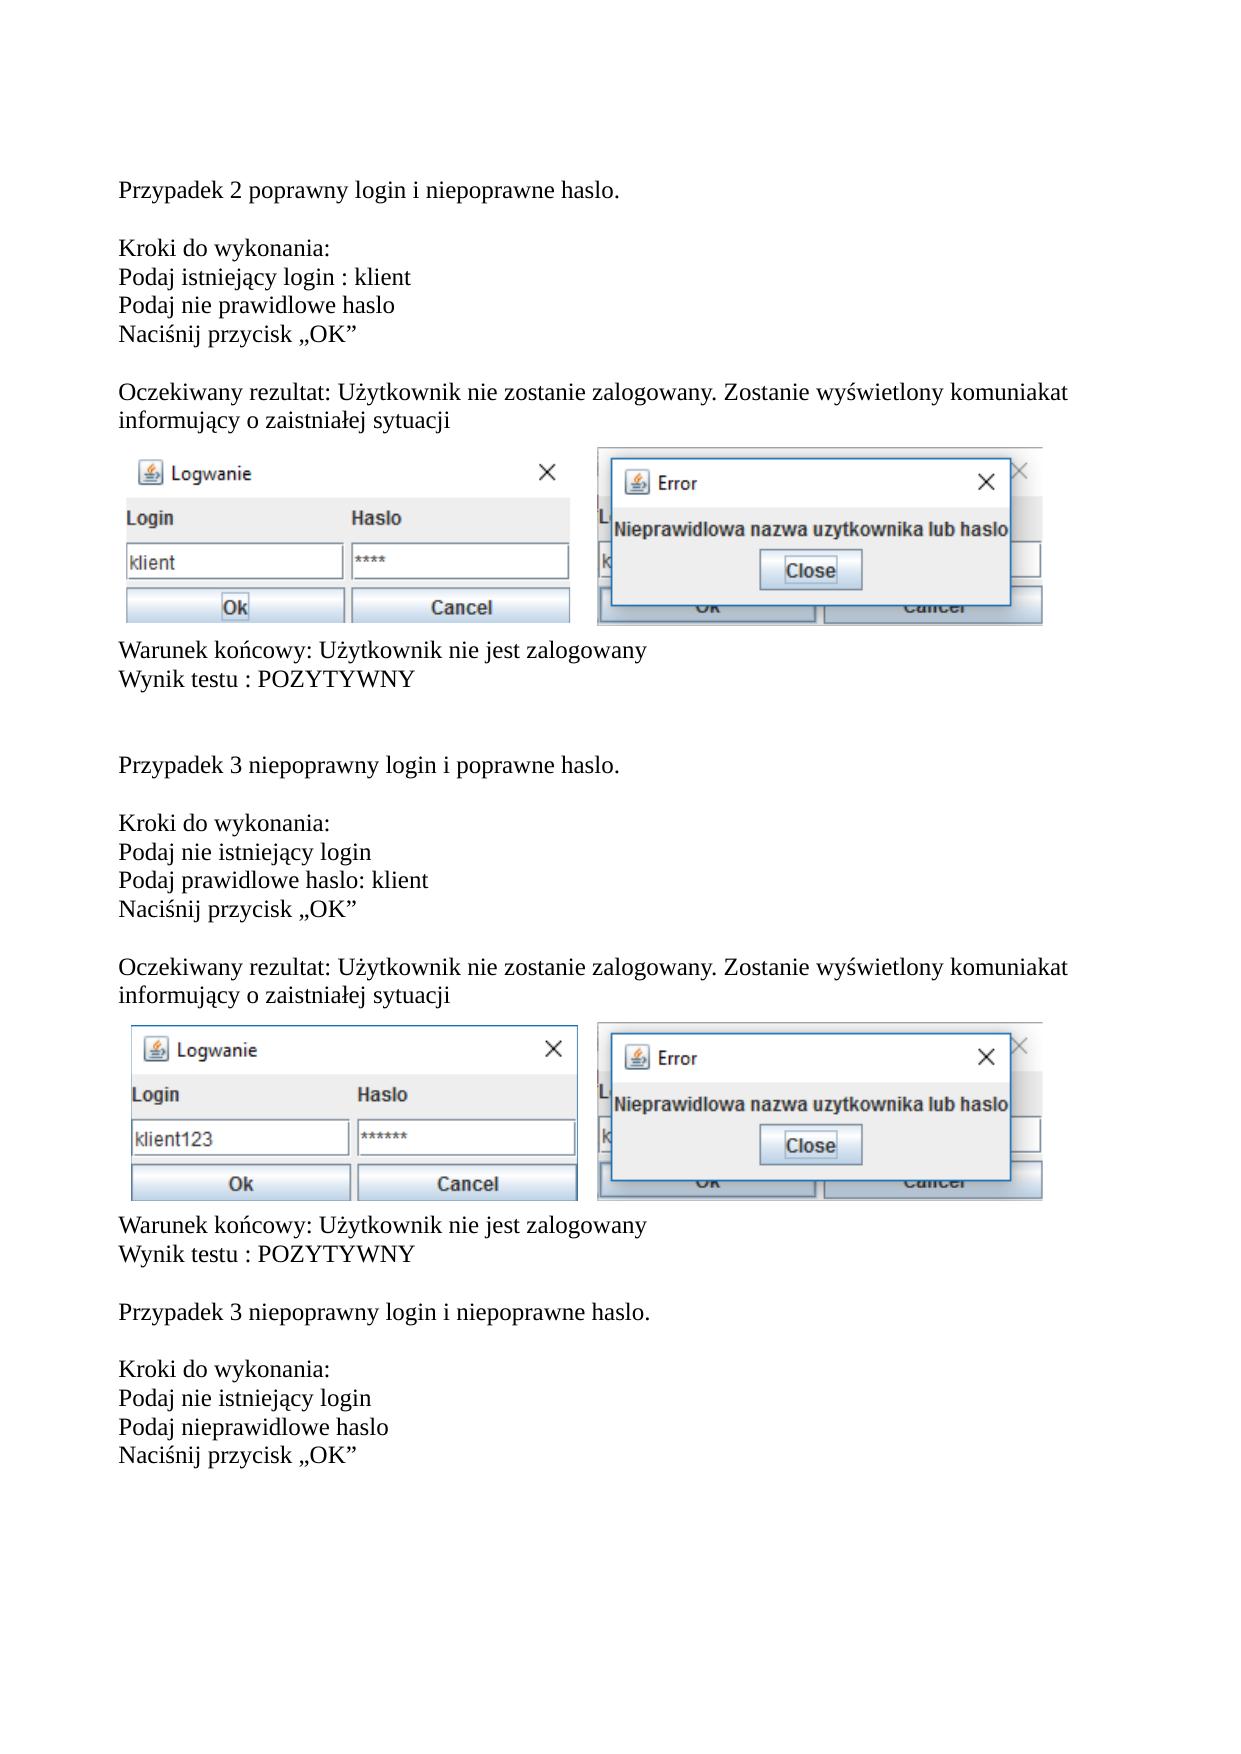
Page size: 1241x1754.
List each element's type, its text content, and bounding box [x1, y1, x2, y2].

text Wynik testu : POZYTYWNY [118, 664, 1122, 693]
text Podaj istniejący login : klient [118, 262, 1122, 291]
text Podaj nieprawidlowe haslo [118, 1412, 1122, 1441]
text Naciśnij przycisk „OK” [118, 1441, 1122, 1469]
text Podaj prawidlowe haslo: klient [118, 866, 1122, 894]
text Warunek końcowy: Użytkownik nie jest zalogowany [118, 636, 1122, 664]
text Warunek końcowy: Użytkownik nie jest zalogowany [118, 1211, 1122, 1239]
text Kroki do wykonania: [118, 233, 1122, 262]
text Przypadek 2 poprawny login i niepoprawne haslo. [118, 176, 1122, 204]
text Kroki do wykonania: [118, 808, 1122, 837]
text Przypadek 3 niepoprawny login i niepoprawne haslo. [118, 1297, 1122, 1326]
text Oczekiwany rezultat: Użytkownik nie zostanie zalogowany. Zostanie wyświetlony komuniakat informujący o zaistniałej sytuacji [118, 377, 1122, 434]
text Oczekiwany rezultat: Użytkownik nie zostanie zalogowany. Zostanie wyświetlony komuniakat informujący o zaistniałej sytuacji [118, 952, 1122, 1009]
text Wynik testu : POZYTYWNY [118, 1239, 1122, 1268]
text Kroki do wykonania: [118, 1354, 1122, 1383]
text Przypadek 3 niepoprawny login i poprawne haslo. [118, 751, 1122, 779]
text Naciśnij przycisk „OK” [118, 894, 1122, 923]
text Podaj nie istniejący login [118, 837, 1122, 866]
text Podaj nie prawidlowe haslo [118, 291, 1122, 319]
text Podaj nie istniejący login [118, 1383, 1122, 1412]
text Naciśnij przycisk „OK” [118, 319, 1122, 348]
